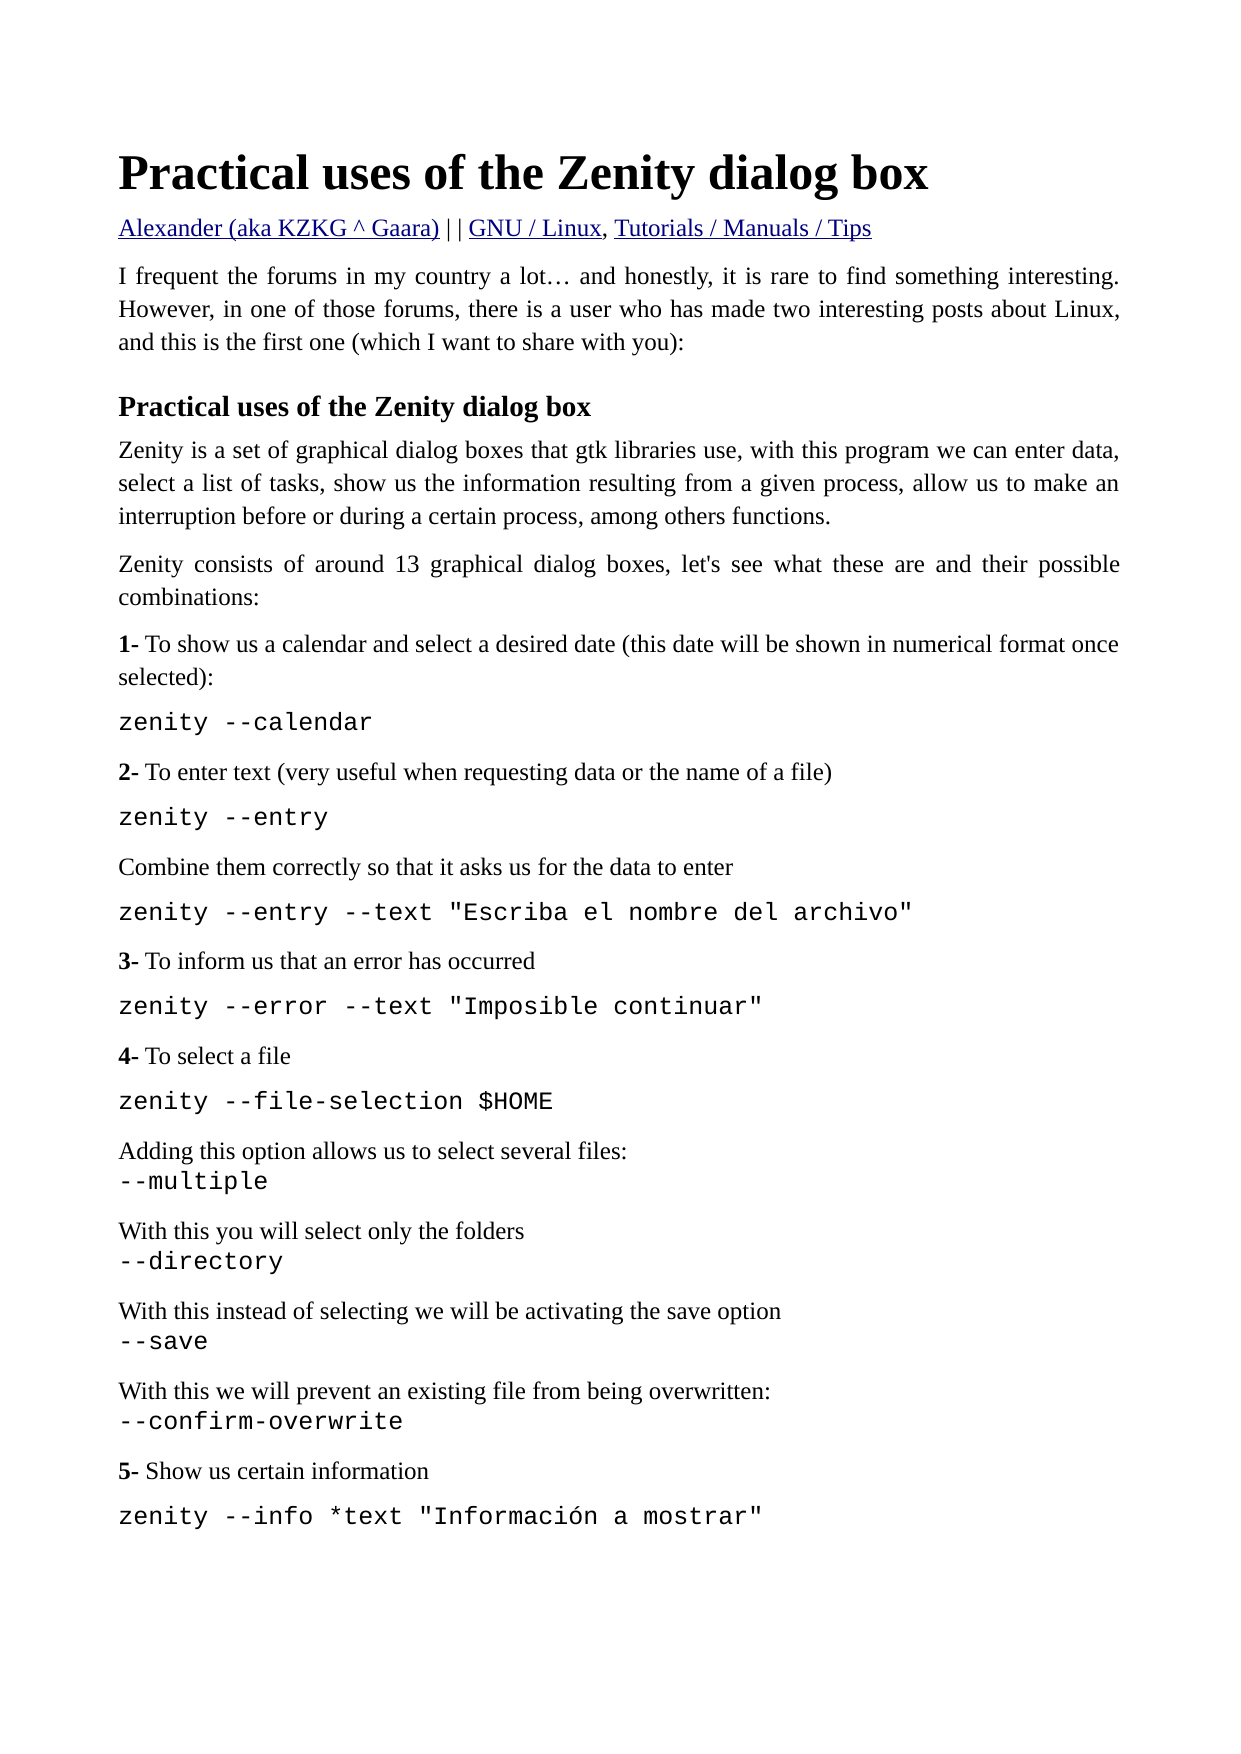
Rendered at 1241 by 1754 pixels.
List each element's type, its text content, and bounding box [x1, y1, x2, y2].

text zenity --info *text "Información a mostrar" [118, 1503, 1122, 1532]
text With this we will prevent an existing file from being overwritten: --confirm-overwrite [118, 1376, 1122, 1437]
text 2- To enter text (very useful when requesting data or the name of a file) [118, 757, 1122, 786]
text 3- To inform us that an error has occurred [118, 946, 1122, 975]
subtitle Practical uses of the Zenity dialog box [118, 389, 1122, 422]
text zenity --entry --text "Escriba el nombre del archivo" [118, 899, 1122, 928]
text Alexander (aka KZKG ^ Gaara) | | GNU / Linux, Tutorials / Manuals / Tips [118, 213, 1122, 242]
text 5- Show us certain information [118, 1456, 1122, 1484]
text I frequent the forums in my country a lot… and honestly, it is rare to find something interesting. However, in one of those forums, there is a user who has made two interesting posts about Linux, and this is the first one (which I want to share with you): [118, 261, 1122, 356]
text zenity --error --text "Imposible continuar" [118, 994, 1122, 1022]
text Zenity consists of around 13 graphical dialog boxes, let's see what these are and their possible combinations: [118, 549, 1122, 610]
text Combine them correctly so that it asks us for the data to enter [118, 852, 1122, 880]
text 1- To show us a calendar and select a desired date (this date will be shown in numerical format once selected): [118, 629, 1122, 691]
text zenity --file-selection $HOME [118, 1089, 1122, 1117]
text Zenity is a set of graphical dialog boxes that gtk libraries use, with this program we can enter data, select a list of tasks, show us the information resulting from a given process, allow us to make an interruption before or during a certain process, among others functions. [118, 435, 1122, 530]
subtitle Practical uses of the Zenity dialog box [118, 143, 1122, 201]
text zenity --entry [118, 804, 1122, 833]
text zenity --calendar [118, 710, 1122, 738]
text With this instead of selecting we will be activating the save option --save [118, 1296, 1122, 1357]
text With this you will select only the folders --directory [118, 1216, 1122, 1277]
text 4- To select a file [118, 1041, 1122, 1070]
text Adding this option allows us to select several files: --multiple [118, 1136, 1122, 1197]
